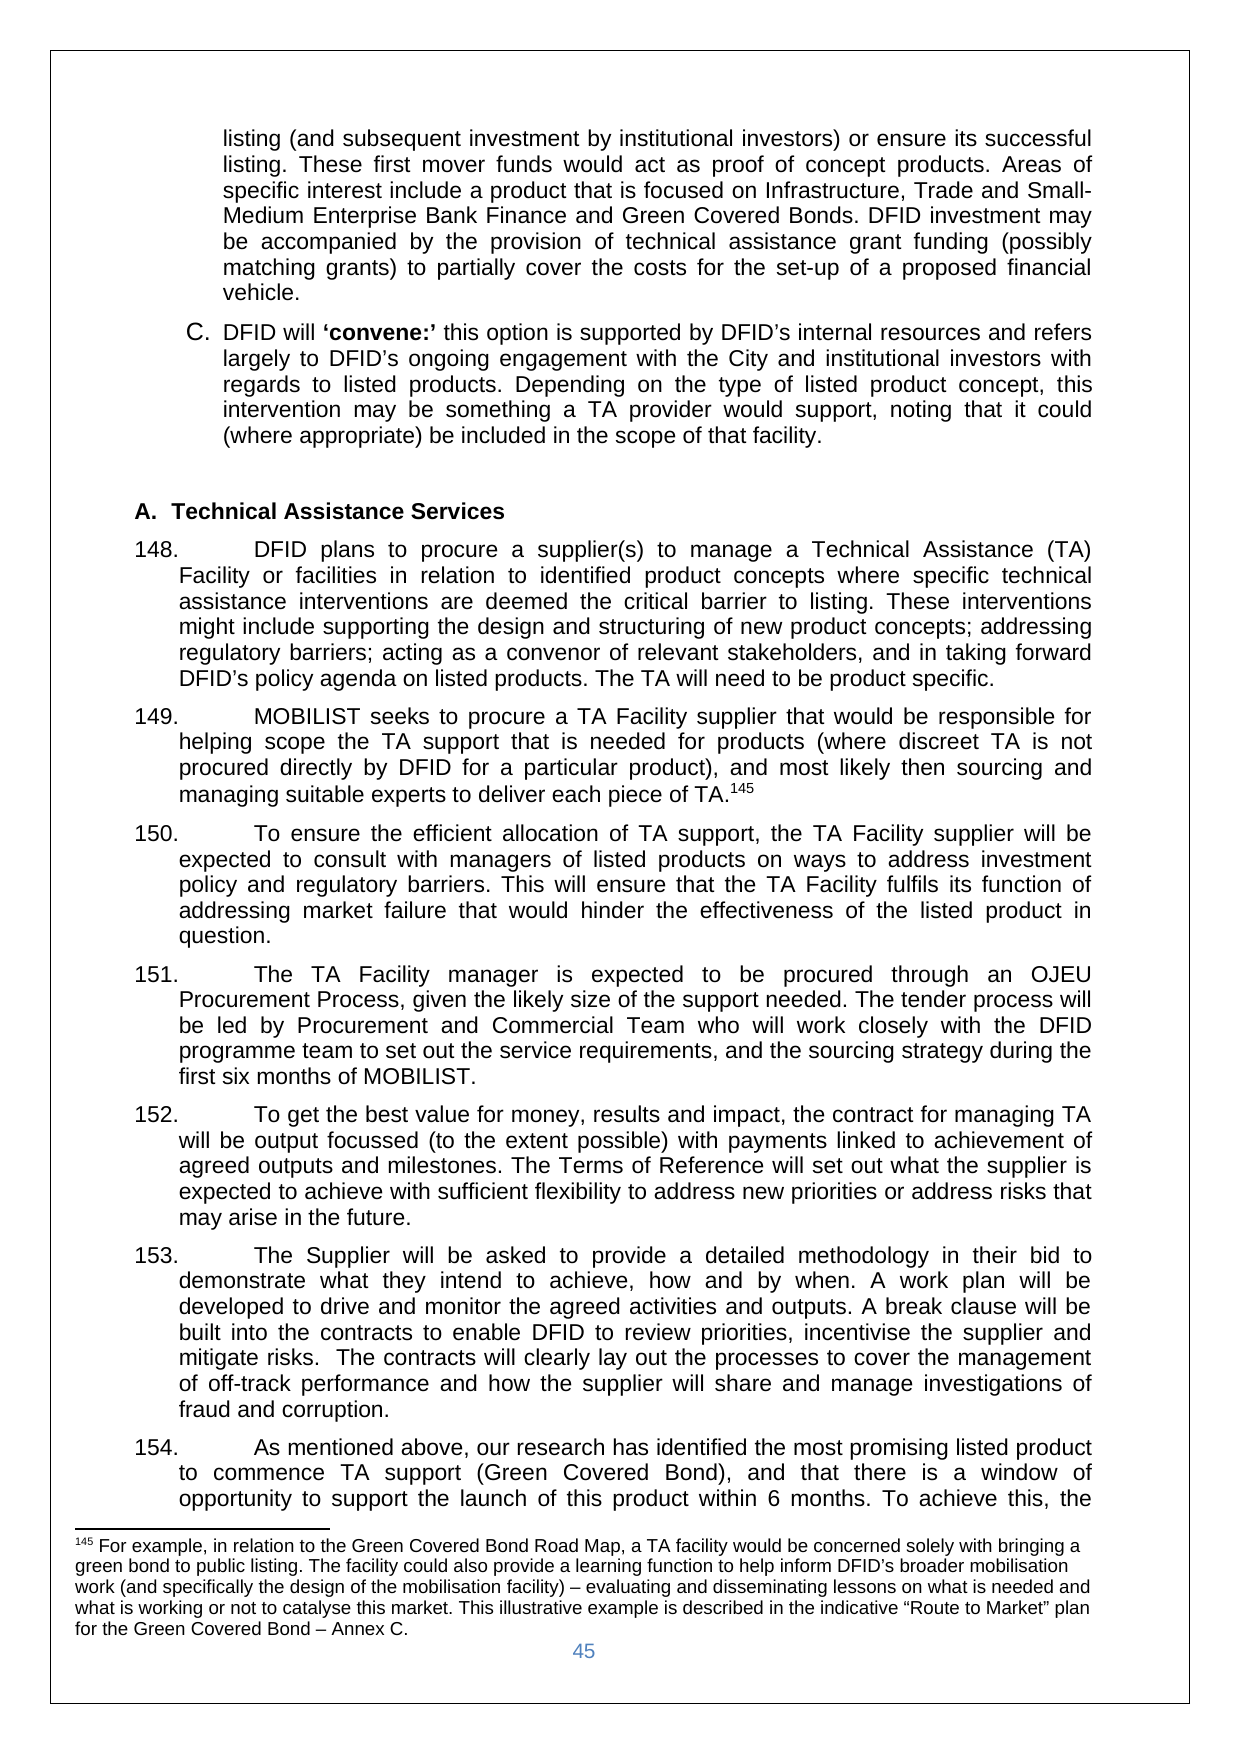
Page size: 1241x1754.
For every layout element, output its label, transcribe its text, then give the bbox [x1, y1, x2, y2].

list DFID will ‘convene:’ this option is supported by DFID’s internal resources and refers largely to DFID’s ongoing engagement with the City and institutional investors with regards to listed products. Depending on the type of listed product concept, this intervention may be something a TA provider would support, noting that it could (where appropriate) be included in the scope of that facility. [186, 318, 1093, 448]
list listing (and subsequent investment by institutional investors) or ensure its successful listing. These first mover funds would act as proof of concept products. Areas of specific interest include a product that is focused on Infrastructure, Trade and Small-Medium Enterprise Bank Finance and Green Covered Bonds. DFID investment may be accompanied by the provision of technical assistance grant funding (possibly matching grants) to partially cover the costs for the set-up of a proposed financial vehicle. [223, 126, 1093, 305]
list To ensure the efficient allocation of TA support, the TA Facility supplier will be expected to consult with managers of listed products on ways to address investment policy and regulatory barriers. This will ensure that the TA Facility fulfils its function of addressing market failure that would hinder the effectiveness of the listed product in question. [134, 821, 1093, 949]
list DFID plans to procure a supplier(s) to manage a Technical Assistance (TA) Facility or facilities in relation to identified product concepts where specific technical assistance interventions are deemed the critical barrier to listing. These interventions might include supporting the design and structuring of new product concepts; addressing regulatory barriers; acting as a convenor of relevant stakeholders, and in taking forward DFID’s policy agenda on listed products. The TA will need to be product specific. [134, 537, 1093, 691]
list To get the best value for money, results and impact, the contract for managing TA will be output focussed (to the extent possible) with payments linked to achievement of agreed outputs and milestones. The Terms of Reference will set out what the supplier is expected to achieve with sufficient flexibility to address new priorities or address risks that may arise in the future. [134, 1102, 1093, 1230]
list Technical Assistance Services [134, 499, 1093, 524]
list The Supplier will be asked to provide a detailed methodology in their bid to demonstrate what they intend to achieve, how and by when. A work plan will be developed to drive and monitor the agreed activities and outputs. A break clause will be built into the contracts to enable DFID to review priorities, incentivise the supplier and mitigate risks. The contracts will clearly lay out the processes to cover the management of off-track performance and how the supplier will share and manage investigations of fraud and corruption. [134, 1242, 1093, 1422]
list The TA Facility manager is expected to be procured through an OJEU Procurement Process, given the likely size of the support needed. The tender process will be led by Procurement and Commercial Team who will work closely with the DFID programme team to set out the service requirements, and the sourcing strategy during the first six months of MOBILIST. [134, 961, 1093, 1089]
list MOBILIST seeks to procure a TA Facility supplier that would be responsible for helping scope the TA support that is needed for products (where discreet TA is not procured directly by DFID for a particular product), and most likely then sourcing and managing suitable experts to deliver each piece of TA. [134, 703, 1093, 808]
list For example, in relation to the Green Covered Bond Road Map, a TA facility would be concerned solely with bringing a green bond to public listing. The facility could also provide a learning function to help inform DFID’s broader mobilisation work (and specifically the design of the mobilisation facility) – evaluating and disseminating lessons on what is needed and what is working or not to catalyse this market. This illustrative example is described in the indicative “Route to Market” plan for the Green Covered Bond – Annex C. [75, 1535, 1093, 1640]
list As mentioned above, our research has identified the most promising listed product to commence TA support (Green Covered Bond), and that there is a window of opportunity to support the launch of this product within 6 months. To achieve this, the [134, 1434, 1093, 1511]
